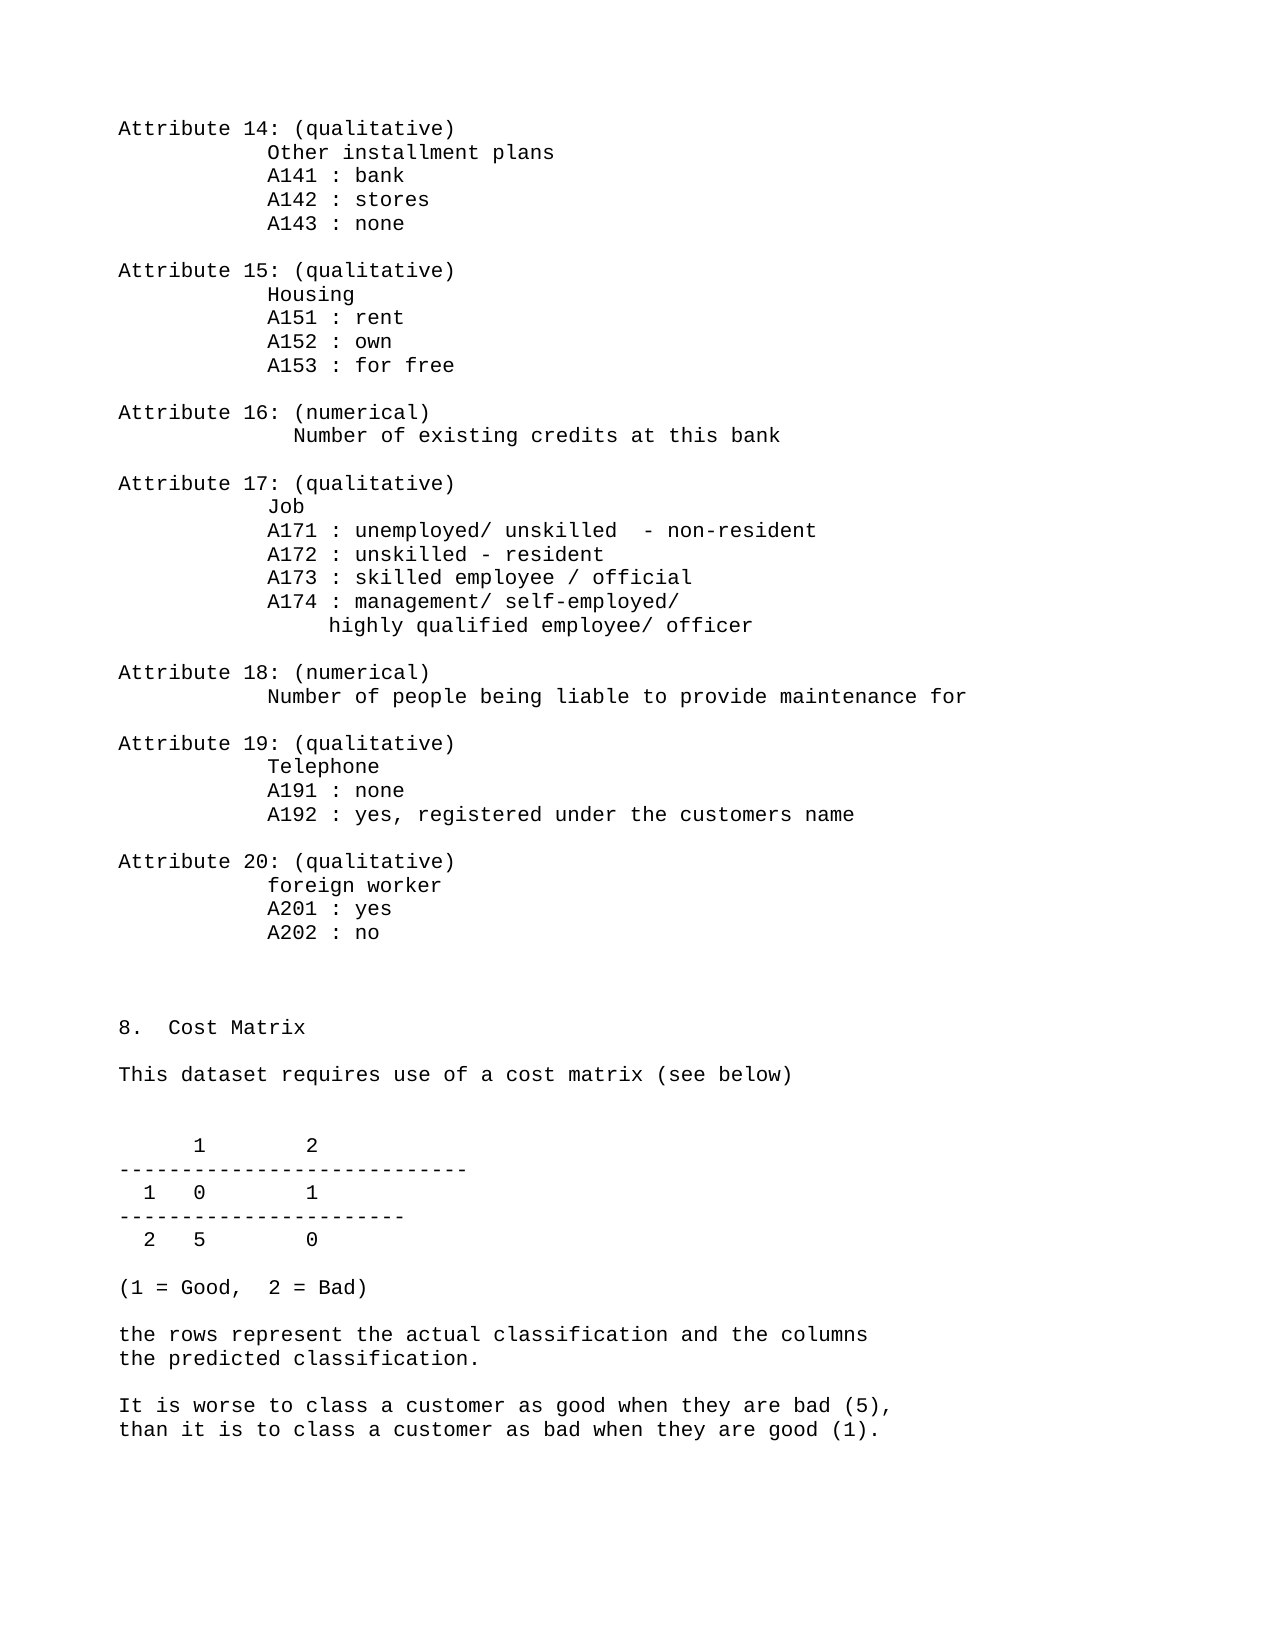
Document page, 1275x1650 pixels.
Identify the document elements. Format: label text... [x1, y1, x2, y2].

text A143 : none [118, 213, 1157, 236]
text Telephone [118, 757, 1157, 780]
text A153 : for free [118, 354, 1157, 378]
text A141 : bank [118, 165, 1157, 189]
text A191 : none [118, 780, 1157, 804]
text A173 : skilled employee / official [118, 567, 1157, 591]
text Attribute 19: (qualitative) [118, 733, 1157, 757]
text A172 : unskilled - resident [118, 544, 1157, 567]
text Attribute 14: (qualitative) [118, 118, 1157, 142]
text Number of existing credits at this bank [118, 426, 1157, 449]
text A192 : yes, registered under the customers name [118, 804, 1157, 827]
text This dataset requires use of a cost matrix (see below) [118, 1064, 1157, 1088]
text (1 = Good, 2 = Bad) [118, 1277, 1157, 1300]
text A152 : own [118, 331, 1157, 354]
text Housing [118, 284, 1157, 307]
text Other installment plans [118, 142, 1157, 165]
text A202 : no [118, 922, 1157, 946]
text Attribute 15: (qualitative) [118, 260, 1157, 284]
text A171 : unemployed/ unskilled - non-resident [118, 520, 1157, 544]
text the rows represent the actual classification and the columns [118, 1324, 1157, 1348]
text A151 : rent [118, 307, 1157, 331]
text the predicted classification. [118, 1348, 1157, 1371]
text ---------------------------- [118, 1158, 1157, 1182]
text Attribute 17: (qualitative) [118, 473, 1157, 496]
text A142 : stores [118, 189, 1157, 213]
text A174 : management/ self-employed/ [118, 591, 1157, 615]
text It is worse to class a customer as good when they are bad (5), [118, 1395, 1157, 1419]
text Attribute 18: (numerical) [118, 662, 1157, 686]
text 1 2 [118, 1135, 1157, 1158]
text Attribute 20: (qualitative) [118, 851, 1157, 875]
text highly qualified employee/ officer [118, 615, 1157, 638]
text foreign worker [118, 875, 1157, 898]
text Number of people being liable to provide maintenance for [118, 686, 1157, 709]
text than it is to class a customer as bad when they are good (1). [118, 1419, 1157, 1442]
text Attribute 16: (numerical) [118, 402, 1157, 426]
text A201 : yes [118, 898, 1157, 922]
text 2 5 0 [118, 1229, 1157, 1253]
text 8. Cost Matrix [118, 1017, 1157, 1040]
text Job [118, 496, 1157, 520]
text 1 0 1 [118, 1182, 1157, 1206]
text ----------------------- [118, 1206, 1157, 1229]
